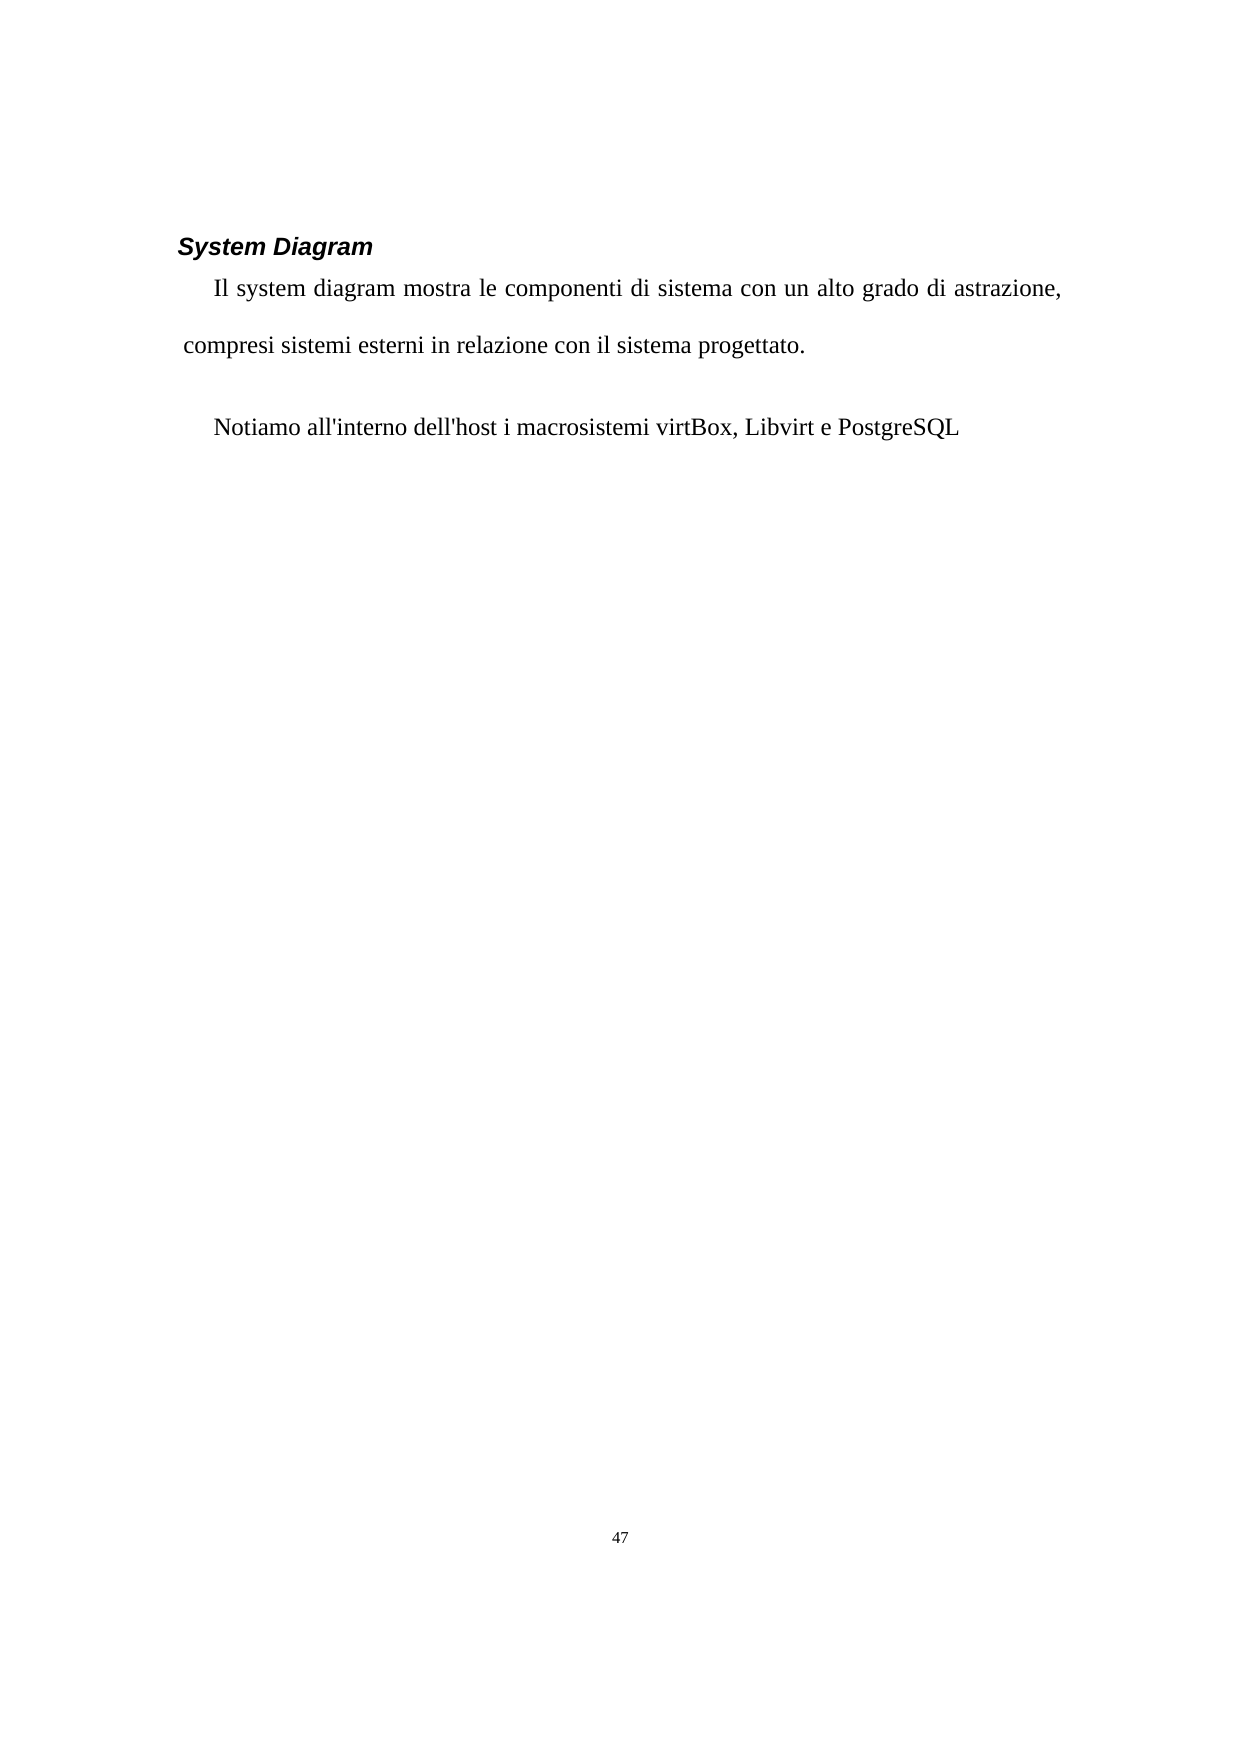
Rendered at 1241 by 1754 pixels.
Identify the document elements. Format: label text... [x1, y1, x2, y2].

subtitle System Diagram [177, 232, 1063, 260]
text Notiamo all'interno dell'host i macrosistemi virtBox, Libvirt e PostgreSQL [183, 412, 1063, 441]
text Il system diagram mostra le componenti di sistema con un alto grado di astrazione, compresi sistemi esterni in relazione con il sistema progettato. [183, 273, 1063, 359]
